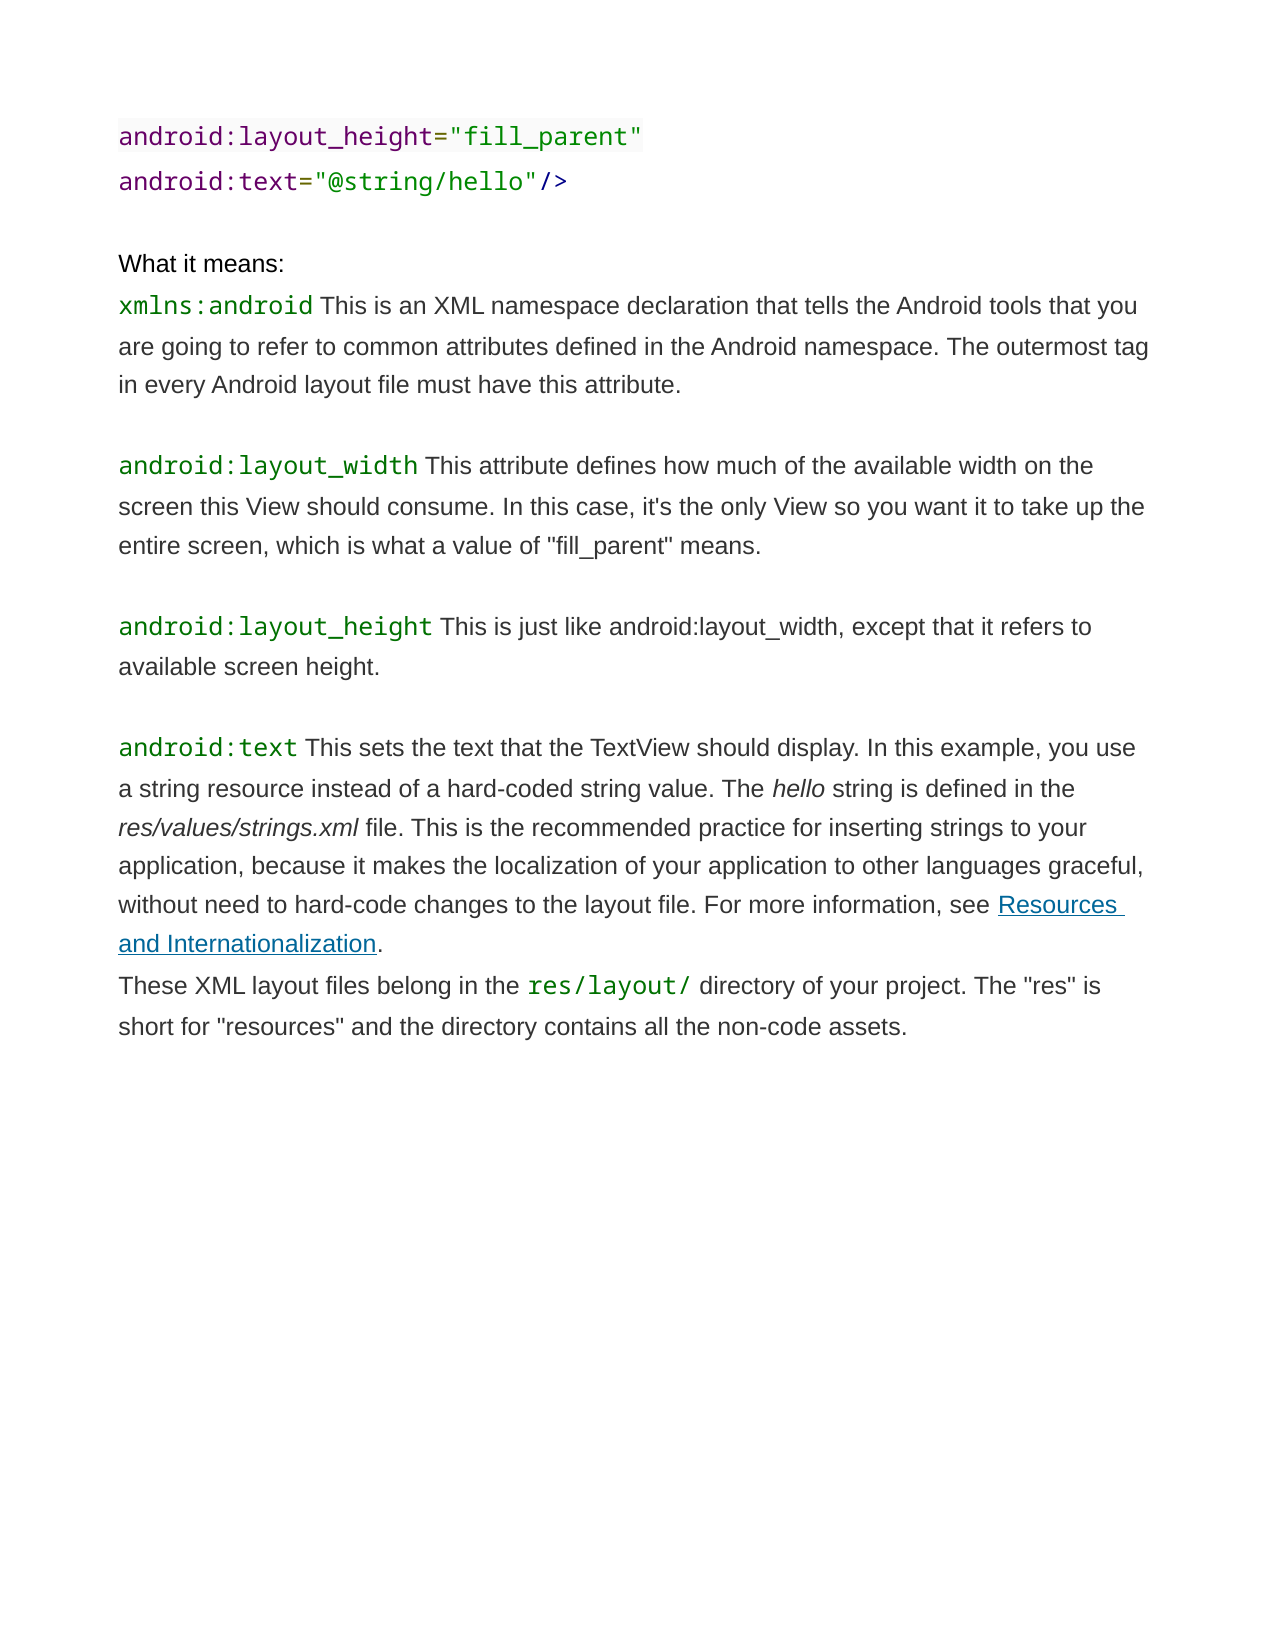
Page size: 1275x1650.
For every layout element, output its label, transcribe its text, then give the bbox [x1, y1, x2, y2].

text android:layout_height This is just like android:layout_width, except that it refers to available screen height. [118, 608, 1157, 681]
text xmlns:android This is an XML namespace declaration that tells the Android tools that you are going to refer to common attributes defined in the Android namespace. The outermost tag in every Android layout file must have this attribute. [118, 287, 1157, 399]
text android:text This sets the text that the TextView should display. In this example, you use a string resource instead of a hard-coded string value. The hello string is defined in the res/values/strings.xml file. This is the recommended practice for inserting strings to your application, because it makes the localization of your application to other languages graceful, without need to hard-code changes to the layout file. For more information, see Resources and Internationalization. [118, 730, 1157, 957]
text android:layout_width This attribute defines how much of the available width on the screen this View should consume. In this case, it's the only View so you want it to take up the entire screen, which is what a value of "fill_parent" means. [118, 448, 1157, 559]
text These XML layout files belong in the res/layout/ directory of your project. The "res" is short for "resources" and the directory contains all the non-code assets. [118, 967, 1157, 1040]
text android:text="@string/hello"/> [118, 164, 1157, 198]
text What it means: [118, 249, 1157, 277]
text android:layout_height="fill_parent" [118, 118, 1157, 152]
